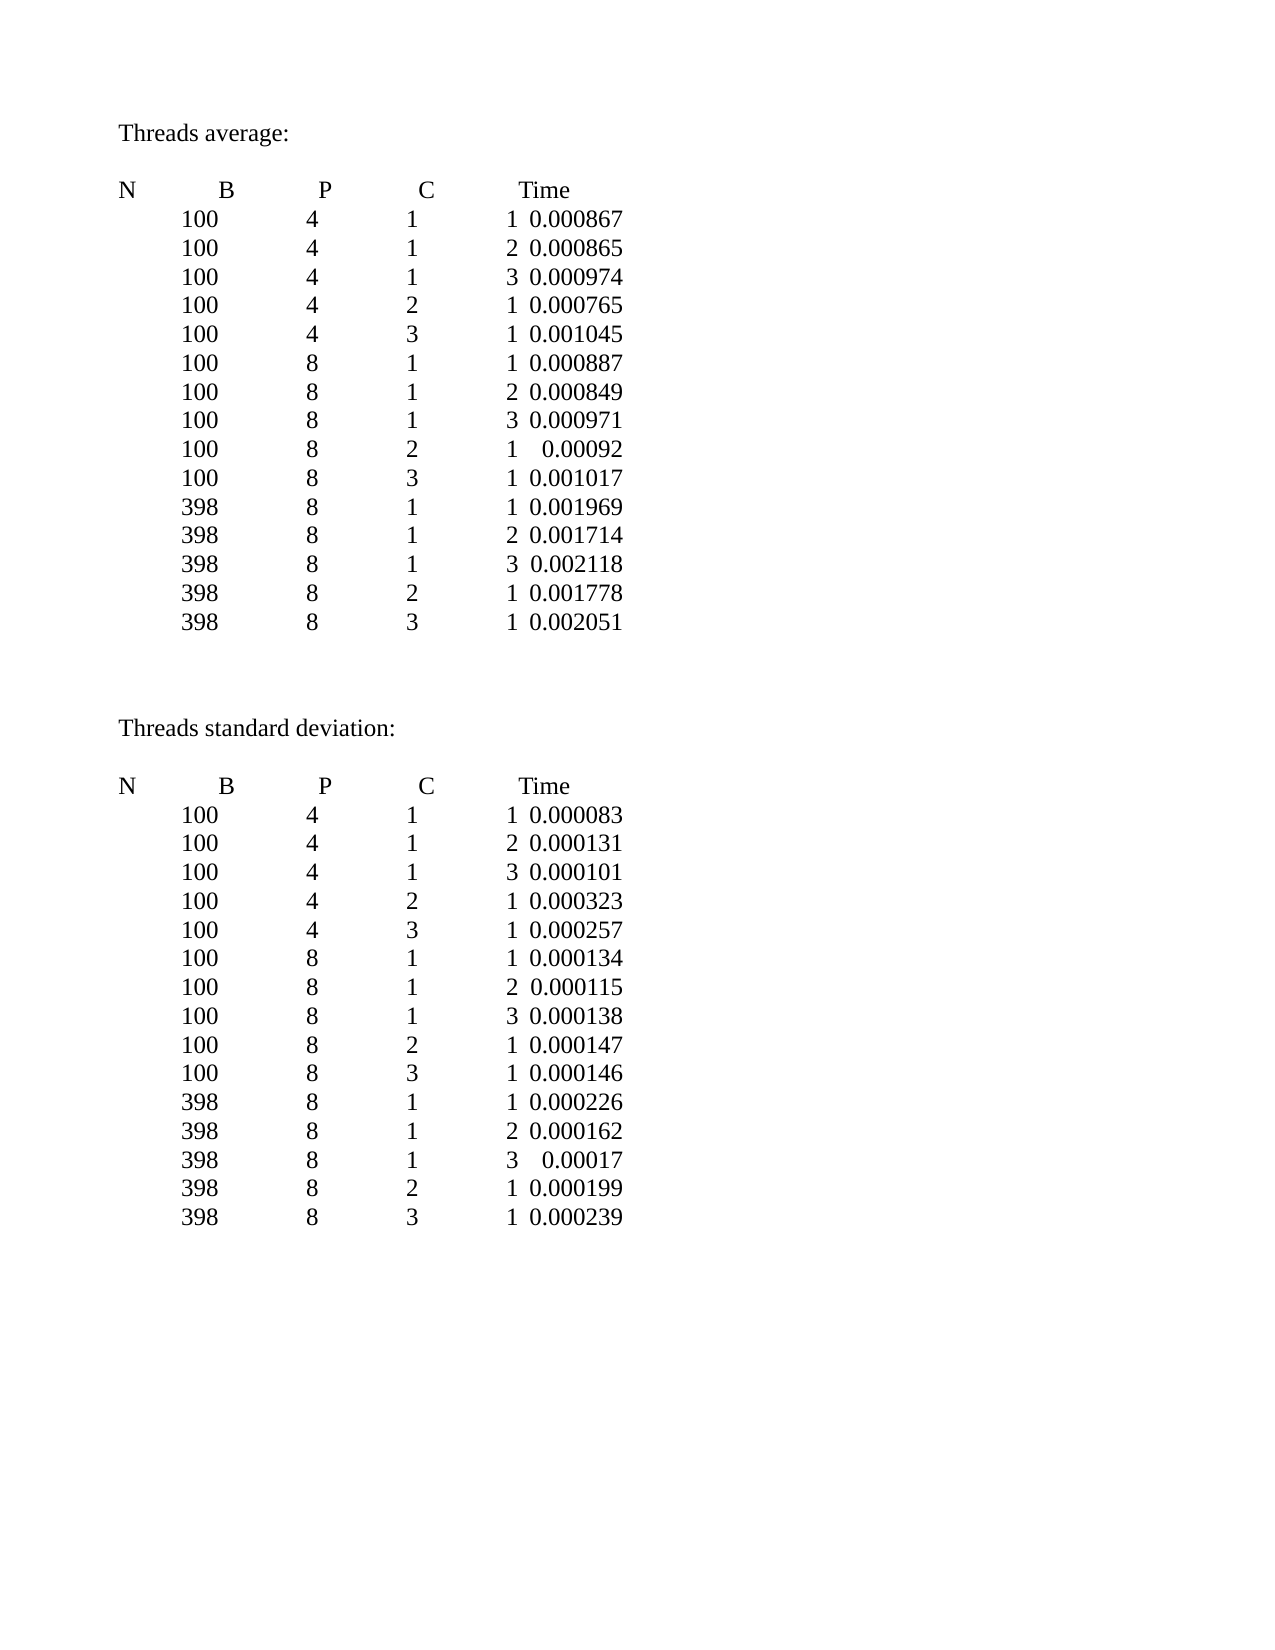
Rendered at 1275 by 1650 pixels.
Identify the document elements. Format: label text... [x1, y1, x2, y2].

text Threads standard deviation: [118, 713, 1157, 742]
table_cell 1 [418, 1174, 518, 1202]
table_cell 4 [218, 886, 318, 915]
table_header P [318, 176, 418, 204]
table_cell 2 [318, 291, 418, 319]
table_cell 2 [418, 972, 518, 1001]
table_cell 2 [418, 233, 518, 262]
table_cell 1 [418, 1030, 518, 1058]
table_cell 1 [418, 348, 518, 377]
table_cell 100 [118, 434, 218, 463]
table_cell 0.000239 [518, 1202, 623, 1231]
table_cell 0.000765 [518, 291, 623, 319]
table_cell 1 [318, 1145, 418, 1173]
table_cell 1 [318, 829, 418, 857]
table_header Time [518, 771, 623, 800]
table_cell 1 [418, 886, 518, 915]
table_cell 100 [118, 377, 218, 406]
table_cell 0.000257 [518, 915, 623, 943]
table_cell 3 [318, 915, 418, 943]
table_header B [218, 771, 318, 800]
table_cell 100 [118, 262, 218, 291]
table_cell 0.001714 [518, 521, 623, 549]
table_cell 8 [218, 1174, 318, 1202]
table_cell 398 [118, 578, 218, 607]
table_cell 100 [118, 291, 218, 319]
table_cell 8 [218, 1001, 318, 1030]
table_cell 8 [218, 1059, 318, 1087]
table_cell 0.000138 [518, 1001, 623, 1030]
table_header C [418, 176, 518, 204]
table_cell 0.000115 [518, 972, 623, 1001]
table_cell 0.001969 [518, 492, 623, 521]
table_header N [118, 771, 218, 800]
table_cell 8 [218, 1202, 318, 1231]
table_cell 0.002051 [518, 607, 623, 636]
table_cell 0.000147 [518, 1030, 623, 1058]
table_cell 3 [418, 406, 518, 434]
table_cell 4 [218, 233, 318, 262]
table_cell 100 [118, 1030, 218, 1058]
table_cell 1 [418, 915, 518, 943]
table_cell 2 [418, 829, 518, 857]
table_cell 1 [318, 972, 418, 1001]
table_cell 8 [218, 348, 318, 377]
table_cell 398 [118, 1145, 218, 1173]
table_cell 100 [118, 1001, 218, 1030]
table_cell 100 [118, 204, 218, 233]
table_cell 1 [418, 578, 518, 607]
table_cell 0.000101 [518, 857, 623, 886]
table_header Time [518, 176, 623, 204]
table_cell 1 [418, 1059, 518, 1087]
table_cell 2 [318, 1030, 418, 1058]
table_header C [418, 771, 518, 800]
table_cell 1 [418, 1202, 518, 1231]
table_cell 0.002118 [518, 549, 623, 578]
table_cell 398 [118, 1174, 218, 1202]
table_cell 4 [218, 204, 318, 233]
table_cell 398 [118, 492, 218, 521]
table_cell 0.000323 [518, 886, 623, 915]
table_cell 3 [318, 463, 418, 492]
table_cell 8 [218, 972, 318, 1001]
table_cell 3 [418, 1145, 518, 1173]
table_cell 8 [218, 1145, 318, 1173]
table_cell 1 [318, 377, 418, 406]
table_cell 0.000162 [518, 1116, 623, 1145]
table_cell 1 [318, 944, 418, 972]
table_cell 0.00092 [518, 434, 623, 463]
table_cell 2 [318, 434, 418, 463]
table_cell 2 [418, 377, 518, 406]
table_cell 100 [118, 319, 218, 348]
table_cell 3 [318, 607, 418, 636]
table_cell 0.001778 [518, 578, 623, 607]
table_cell 0.000146 [518, 1059, 623, 1087]
table_header N [118, 176, 218, 204]
text Threads average: [118, 118, 1157, 147]
table_cell 1 [418, 800, 518, 828]
table_cell 1 [418, 463, 518, 492]
table_cell 8 [218, 578, 318, 607]
table_header P [318, 771, 418, 800]
table_cell 2 [418, 1116, 518, 1145]
table_cell 398 [118, 549, 218, 578]
table_cell 398 [118, 1087, 218, 1116]
table_cell 100 [118, 463, 218, 492]
table_cell 8 [218, 944, 318, 972]
table_cell 0.000865 [518, 233, 623, 262]
table_cell 100 [118, 857, 218, 886]
table_cell 100 [118, 348, 218, 377]
table_cell 3 [318, 1059, 418, 1087]
table_cell 8 [218, 434, 318, 463]
table_cell 1 [418, 291, 518, 319]
table_cell 1 [418, 434, 518, 463]
table_cell 0.000226 [518, 1087, 623, 1116]
table_cell 4 [218, 262, 318, 291]
table_cell 0.000199 [518, 1174, 623, 1202]
table_cell 4 [218, 800, 318, 828]
table_cell 1 [318, 1087, 418, 1116]
table_cell 1 [418, 492, 518, 521]
table_cell 1 [418, 607, 518, 636]
table_cell 398 [118, 1116, 218, 1145]
table_cell 100 [118, 406, 218, 434]
table_cell 8 [218, 377, 318, 406]
table_cell 100 [118, 800, 218, 828]
table_cell 2 [318, 578, 418, 607]
table_cell 4 [218, 915, 318, 943]
table_cell 100 [118, 915, 218, 943]
table_cell 3 [418, 1001, 518, 1030]
table_cell 2 [318, 886, 418, 915]
table_cell 0.001017 [518, 463, 623, 492]
table_cell 1 [418, 944, 518, 972]
table_cell 100 [118, 233, 218, 262]
table_cell 3 [418, 262, 518, 291]
table_cell 8 [218, 406, 318, 434]
table_cell 1 [318, 262, 418, 291]
table_cell 3 [418, 857, 518, 886]
table_cell 1 [318, 857, 418, 886]
table_cell 0.000974 [518, 262, 623, 291]
table_cell 8 [218, 1087, 318, 1116]
table_cell 2 [418, 521, 518, 549]
table_cell 4 [218, 829, 318, 857]
table_cell 0.000131 [518, 829, 623, 857]
table_cell 1 [318, 348, 418, 377]
table_cell 100 [118, 829, 218, 857]
table_cell 0.000971 [518, 406, 623, 434]
table_header B [218, 176, 318, 204]
table_cell 100 [118, 1059, 218, 1087]
table_cell 3 [318, 319, 418, 348]
table_cell 1 [318, 204, 418, 233]
table_cell 2 [318, 1174, 418, 1202]
table_cell 398 [118, 1202, 218, 1231]
table_cell 4 [218, 291, 318, 319]
table_cell 1 [318, 800, 418, 828]
table_cell 100 [118, 972, 218, 1001]
table_cell 0.000887 [518, 348, 623, 377]
table_cell 1 [318, 1116, 418, 1145]
table_cell 1 [318, 521, 418, 549]
table_cell 8 [218, 521, 318, 549]
table_cell 8 [218, 1116, 318, 1145]
table_cell 4 [218, 857, 318, 886]
table_cell 8 [218, 463, 318, 492]
table_cell 1 [418, 319, 518, 348]
table_cell 4 [218, 319, 318, 348]
table_cell 100 [118, 886, 218, 915]
table_cell 1 [418, 204, 518, 233]
table_cell 0.000083 [518, 800, 623, 828]
table_cell 1 [318, 549, 418, 578]
table_cell 0.001045 [518, 319, 623, 348]
table_cell 1 [318, 406, 418, 434]
table_cell 3 [418, 549, 518, 578]
table_cell 0.000134 [518, 944, 623, 972]
table_cell 8 [218, 1030, 318, 1058]
table_cell 1 [318, 492, 418, 521]
table_cell 0.000849 [518, 377, 623, 406]
table_cell 0.00017 [518, 1145, 623, 1173]
table_cell 100 [118, 944, 218, 972]
table_cell 1 [418, 1087, 518, 1116]
table_cell 8 [218, 549, 318, 578]
table_cell 398 [118, 521, 218, 549]
table_cell 0.000867 [518, 204, 623, 233]
table_cell 8 [218, 492, 318, 521]
table_cell 8 [218, 607, 318, 636]
table_cell 1 [318, 1001, 418, 1030]
table_cell 1 [318, 233, 418, 262]
table_cell 3 [318, 1202, 418, 1231]
table_cell 398 [118, 607, 218, 636]
